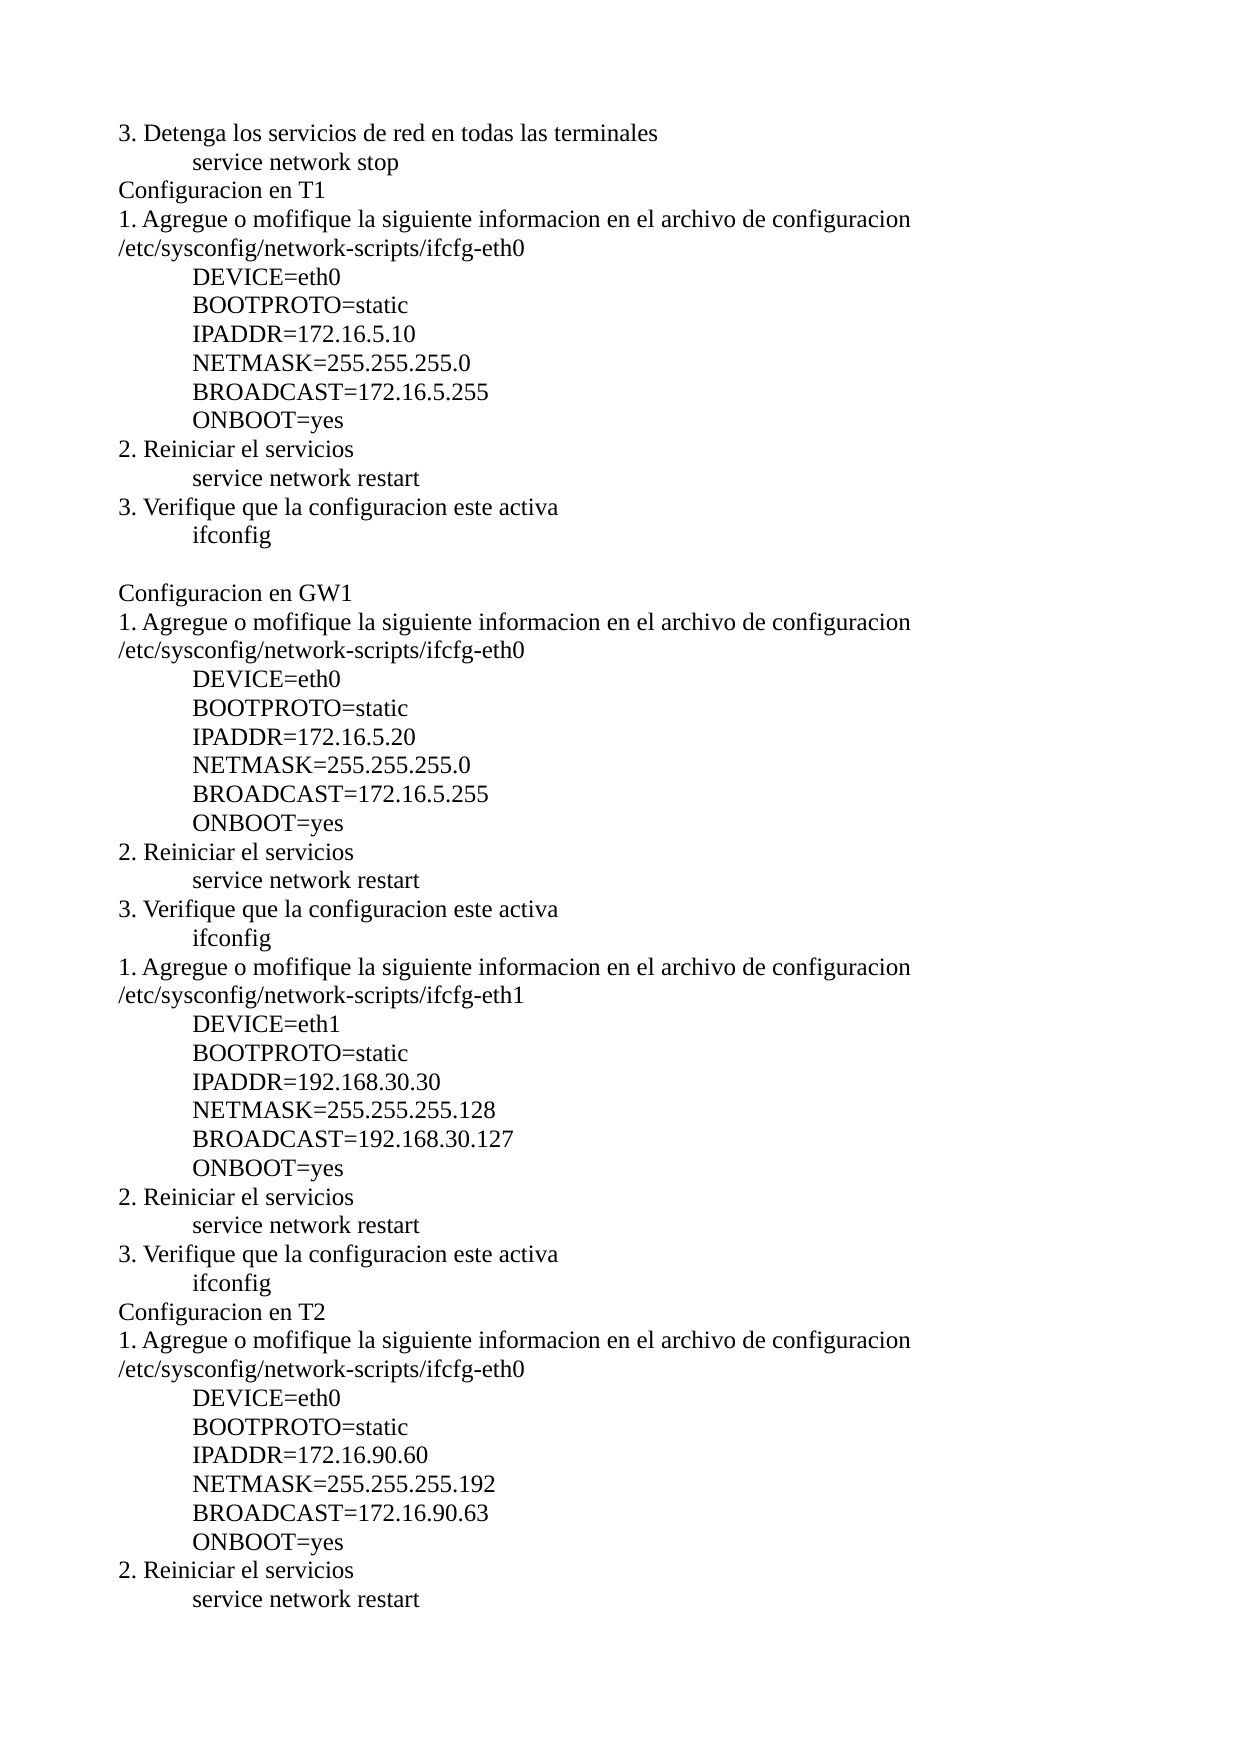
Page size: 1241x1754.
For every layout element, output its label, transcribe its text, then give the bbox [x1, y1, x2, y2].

text BROADCAST=192.168.30.127 [118, 1124, 1122, 1153]
text Configuracion en GW1 [118, 578, 1122, 607]
text DEVICE=eth0 [118, 664, 1122, 693]
text NETMASK=255.255.255.128 [118, 1096, 1122, 1124]
text Configuracion en T2 [118, 1297, 1122, 1326]
text DEVICE=eth0 [118, 1383, 1122, 1412]
text BROADCAST=172.16.90.63 [118, 1498, 1122, 1527]
text 3. Detenga los servicios de red en todas las terminales [118, 118, 1122, 147]
text 2. Reiniciar el servicios [118, 1556, 1122, 1584]
text IPADDR=172.16.5.20 [118, 722, 1122, 751]
text ONBOOT=yes [118, 1527, 1122, 1556]
text IPADDR=192.168.30.30 [118, 1067, 1122, 1096]
text 2. Reiniciar el servicios [118, 434, 1122, 463]
text 3. Verifique que la configuracion este activa [118, 894, 1122, 923]
text BOOTPROTO=static [118, 693, 1122, 722]
text 3. Verifique que la configuracion este activa [118, 492, 1122, 521]
text service network restart [118, 1584, 1122, 1613]
text ifconfig [118, 1268, 1122, 1297]
text ONBOOT=yes [118, 808, 1122, 837]
text NETMASK=255.255.255.0 [118, 348, 1122, 377]
text service network restart [118, 866, 1122, 894]
text NETMASK=255.255.255.0 [118, 751, 1122, 779]
text service network restart [118, 463, 1122, 492]
text BOOTPROTO=static [118, 1412, 1122, 1441]
text 1. Agregue o mofifique la siguiente informacion en el archivo de configuracion /etc/sysconfig/network-scripts/ifcfg-eth0 [118, 204, 1122, 262]
text 1. Agregue o mofifique la siguiente informacion en el archivo de configuracion /etc/sysconfig/network-scripts/ifcfg-eth0 [118, 607, 1122, 664]
text BROADCAST=172.16.5.255 [118, 377, 1122, 406]
text BROADCAST=172.16.5.255 [118, 779, 1122, 808]
text ONBOOT=yes [118, 406, 1122, 434]
text IPADDR=172.16.90.60 [118, 1441, 1122, 1469]
text 3. Verifique que la configuracion este activa [118, 1239, 1122, 1268]
text ifconfig [118, 923, 1122, 952]
text 1. Agregue o mofifique la siguiente informacion en el archivo de configuracion /etc/sysconfig/network-scripts/ifcfg-eth1 [118, 952, 1122, 1009]
text 2. Reiniciar el servicios [118, 837, 1122, 866]
text 1. Agregue o mofifique la siguiente informacion en el archivo de configuracion /etc/sysconfig/network-scripts/ifcfg-eth0 [118, 1326, 1122, 1383]
text DEVICE=eth0 [118, 262, 1122, 291]
text 2. Reiniciar el servicios [118, 1182, 1122, 1211]
text DEVICE=eth1 [118, 1009, 1122, 1038]
text ifconfig [118, 521, 1122, 549]
text ONBOOT=yes [118, 1153, 1122, 1182]
text NETMASK=255.255.255.192 [118, 1469, 1122, 1498]
text BOOTPROTO=static [118, 291, 1122, 319]
text BOOTPROTO=static [118, 1038, 1122, 1067]
text service network stop [118, 147, 1122, 176]
text Configuracion en T1 [118, 176, 1122, 204]
text IPADDR=172.16.5.10 [118, 319, 1122, 348]
text service network restart [118, 1211, 1122, 1239]
